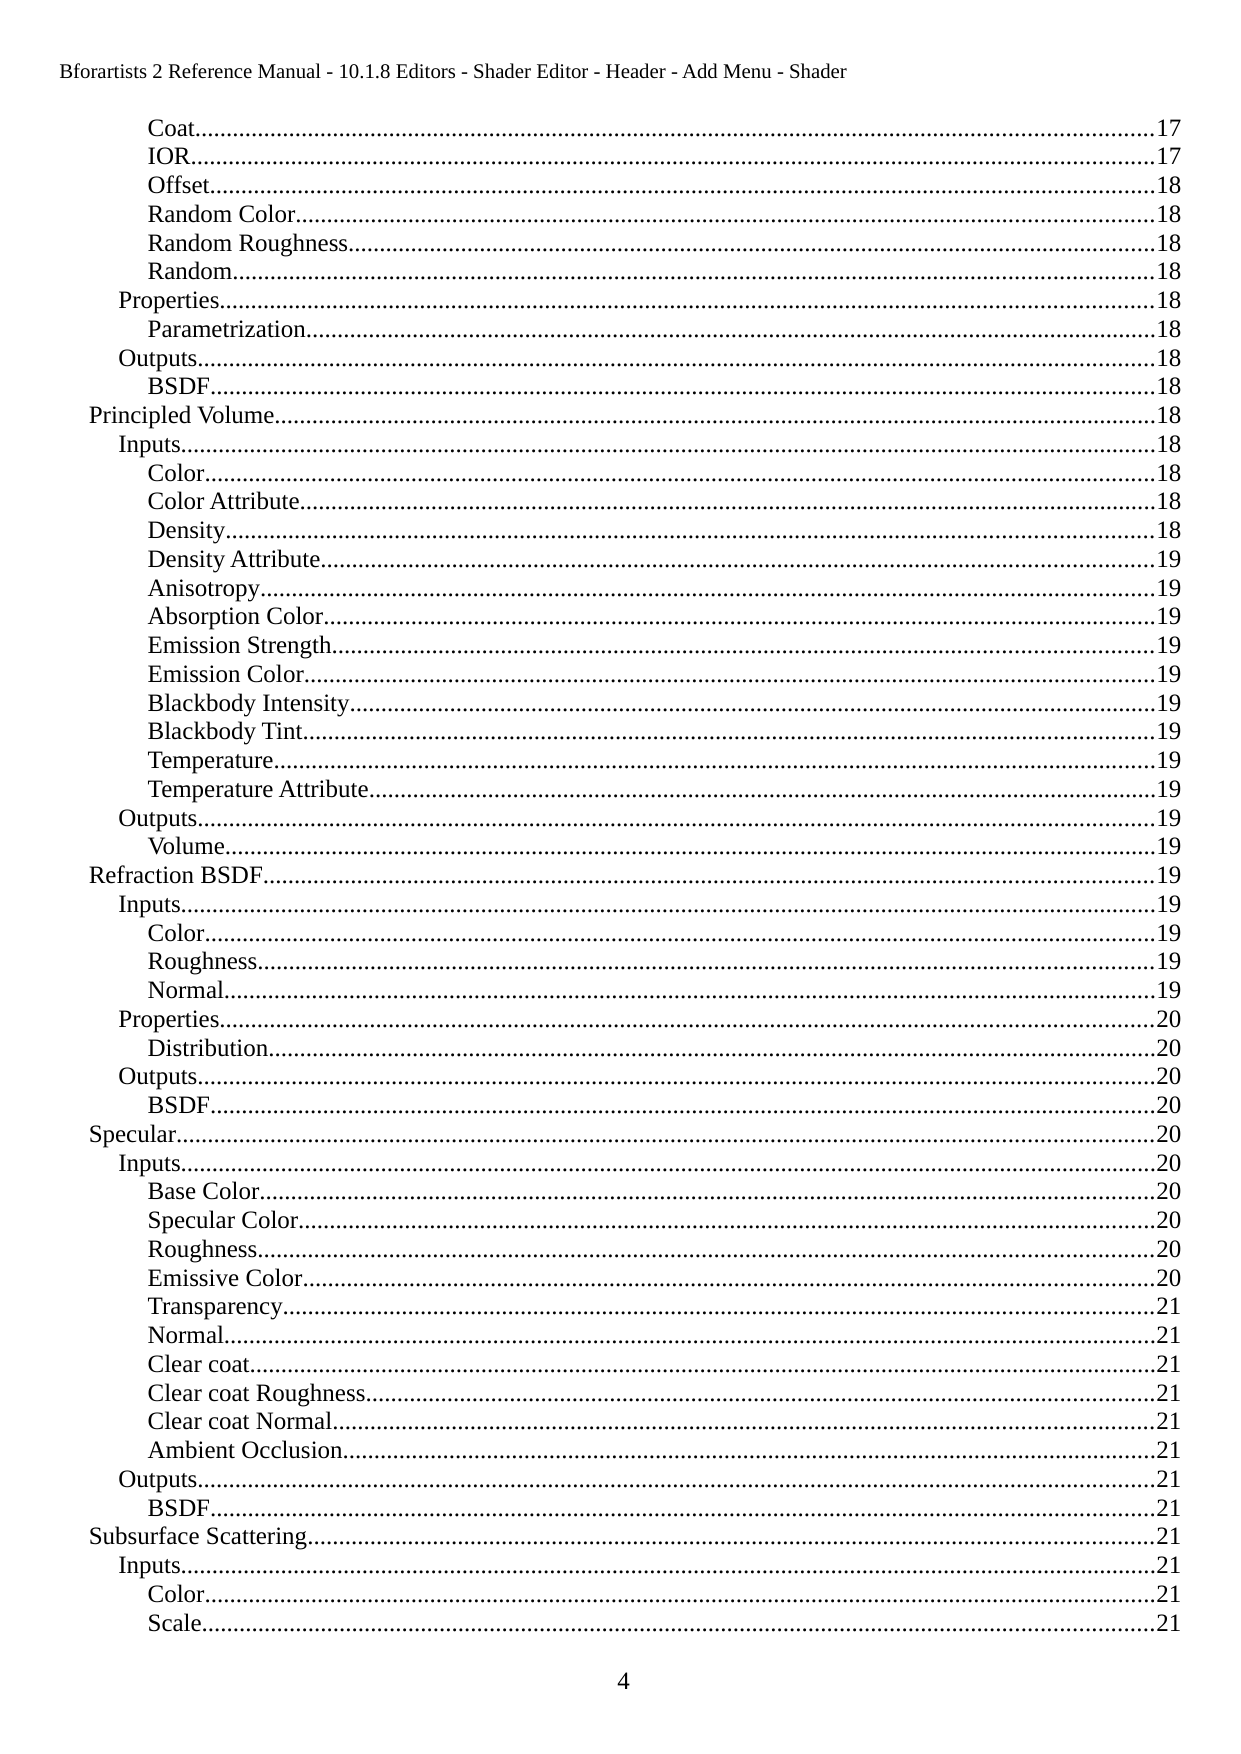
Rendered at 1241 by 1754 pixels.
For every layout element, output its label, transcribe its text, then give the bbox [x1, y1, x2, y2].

text Absorption Color 19 [147, 601, 1181, 630]
text Specular Color 20 [147, 1205, 1181, 1234]
text Density Attribute 19 [147, 544, 1181, 573]
text Clear coat Normal 21 [147, 1406, 1181, 1435]
text Parametrization 18 [147, 314, 1181, 343]
text Inputs 20 [118, 1148, 1181, 1176]
text Random Roughness 18 [147, 228, 1181, 256]
text Properties 18 [118, 285, 1181, 314]
text BSDF 20 [147, 1090, 1181, 1119]
text Inputs 19 [118, 889, 1181, 918]
text Refraction BSDF 19 [88, 860, 1181, 889]
text Anisotropy 19 [147, 573, 1181, 601]
text Clear coat 21 [147, 1349, 1181, 1378]
text Ambient Occlusion 21 [147, 1435, 1181, 1464]
text Outputs 19 [118, 803, 1181, 831]
text IOR 17 [147, 141, 1181, 170]
text Distribution 20 [147, 1033, 1181, 1061]
text Inputs 21 [118, 1550, 1181, 1579]
text Blackbody Tint 19 [147, 716, 1181, 745]
text Principled Volume 18 [88, 400, 1181, 429]
text Volume 19 [147, 831, 1181, 860]
text Temperature 19 [147, 745, 1181, 774]
text Coat 17 [147, 113, 1181, 141]
text Roughness 20 [147, 1234, 1181, 1263]
text Color Attribute 18 [147, 486, 1181, 515]
text BSDF 21 [147, 1493, 1181, 1521]
text Random 18 [147, 256, 1181, 285]
text Color 19 [147, 918, 1181, 946]
text Inputs 18 [118, 429, 1181, 458]
text Emissive Color 20 [147, 1263, 1181, 1291]
text Emission Strength 19 [147, 630, 1181, 659]
text Properties 20 [118, 1004, 1181, 1033]
text Subsurface Scattering 21 [88, 1521, 1181, 1550]
text Color 21 [147, 1579, 1181, 1608]
text Emission Color 19 [147, 659, 1181, 688]
text BSDF 18 [147, 371, 1181, 400]
text Transparency 21 [147, 1291, 1181, 1320]
text Outputs 21 [118, 1464, 1181, 1493]
text Normal 21 [147, 1320, 1181, 1349]
text Density 18 [147, 515, 1181, 544]
text Specular 20 [88, 1119, 1181, 1148]
text Color 18 [147, 458, 1181, 486]
text Temperature Attribute 19 [147, 774, 1181, 803]
text Offset 18 [147, 170, 1181, 199]
text Outputs 20 [118, 1061, 1181, 1090]
text Roughness 19 [147, 946, 1181, 975]
text Blackbody Intensity 19 [147, 688, 1181, 716]
text Outputs 18 [118, 343, 1181, 371]
text Scale 21 [147, 1608, 1181, 1636]
text Normal 19 [147, 975, 1181, 1004]
text Base Color 20 [147, 1176, 1181, 1205]
text Clear coat Roughness 21 [147, 1378, 1181, 1406]
text Random Color 18 [147, 199, 1181, 228]
